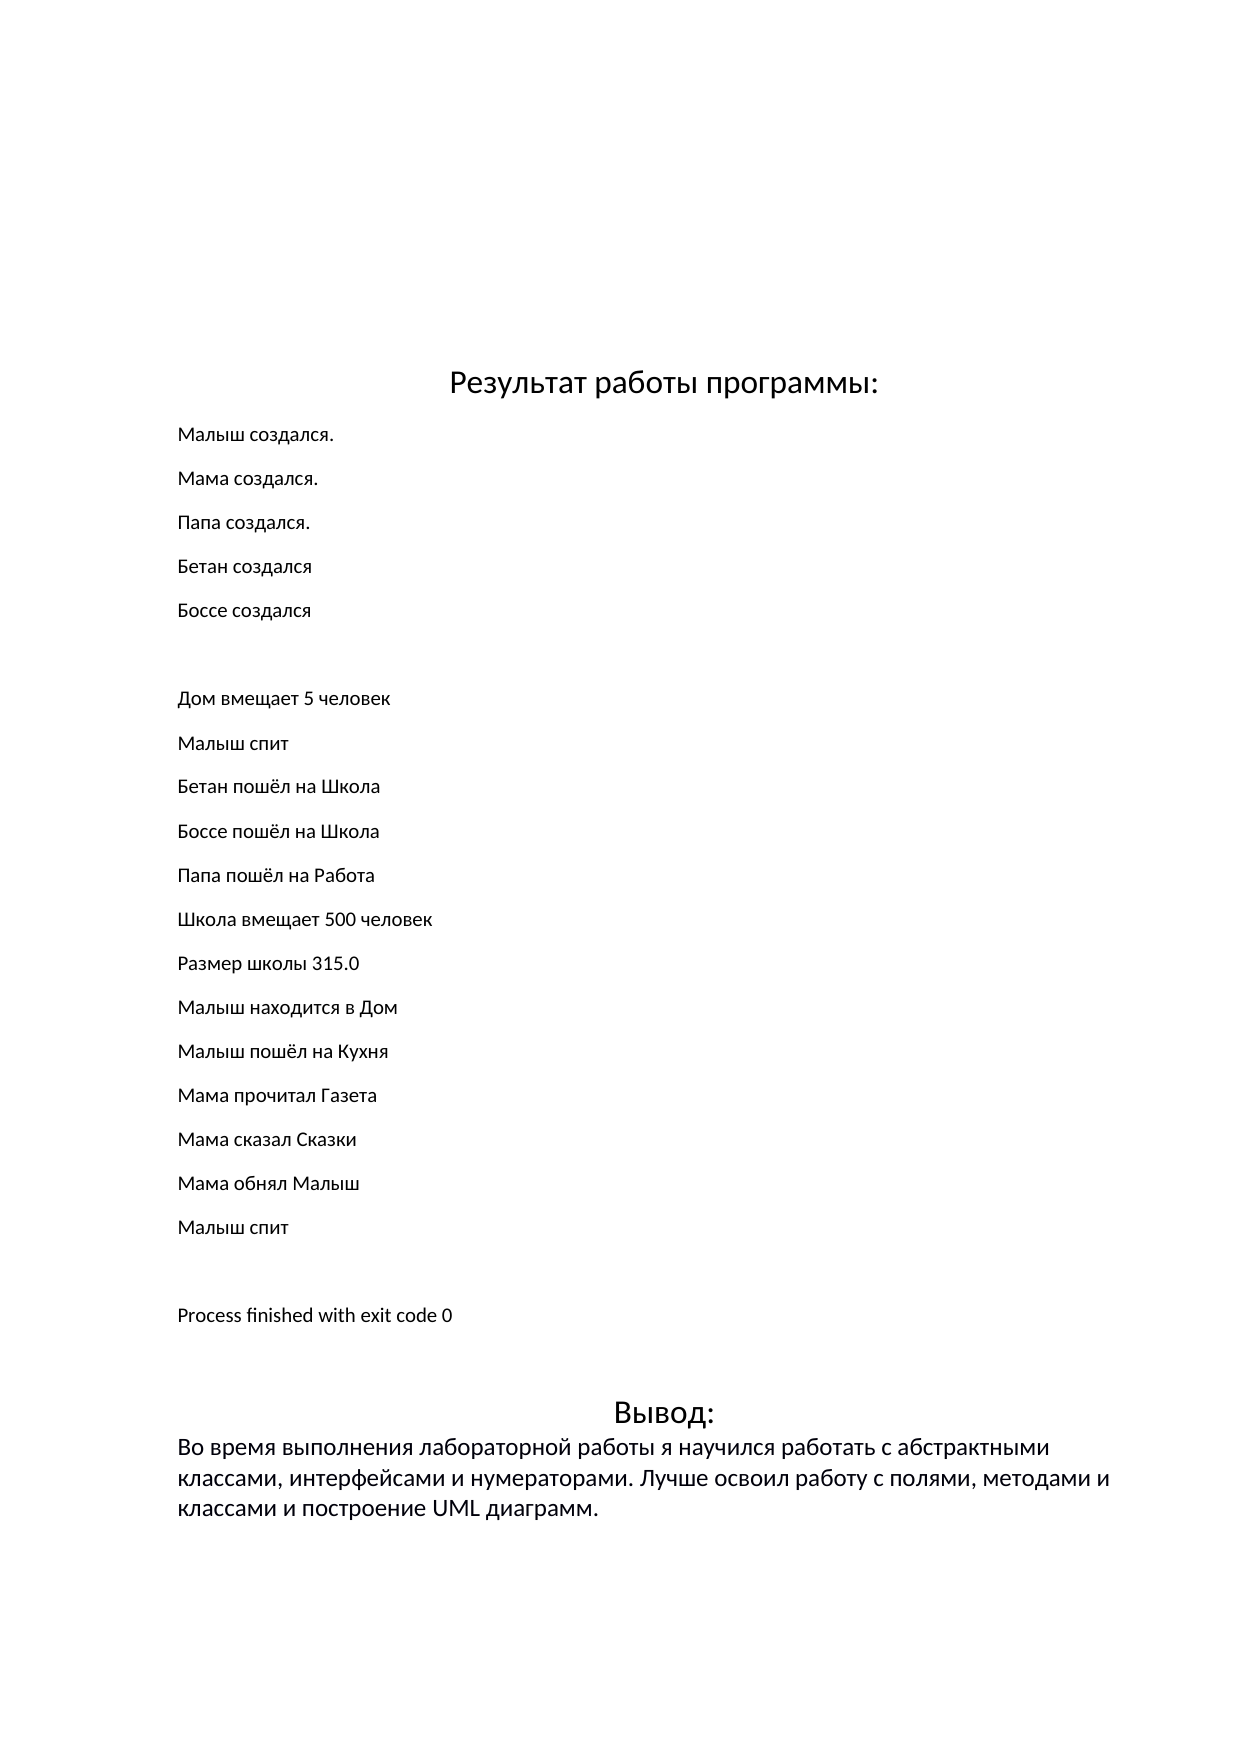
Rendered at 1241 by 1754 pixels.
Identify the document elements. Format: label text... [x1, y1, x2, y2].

text Папа пошёл на Работа [177, 862, 1152, 887]
text Боссе пошёл на Школа [177, 818, 1152, 843]
text Результат работы программы: [177, 361, 1152, 401]
text Вывод: [177, 1391, 1152, 1431]
text Малыш пошёл на Кухня [177, 1038, 1152, 1063]
text Боссе создался [177, 597, 1152, 623]
text Бетан пошёл на Школа [177, 774, 1152, 799]
text Малыш создался. [177, 421, 1152, 447]
text Малыш спит [177, 730, 1152, 755]
text Мама обнял Малыш [177, 1170, 1152, 1196]
text Мама сказал Сказки [177, 1126, 1152, 1152]
text Во время выполнения лабораторной работы я научился работать с абстрактными классами, интерфейсами и нумераторами. Лучше освоил работу с полями, методами и классами и построение UML диаграмм. [177, 1431, 1152, 1523]
text Мама прочитал Газета [177, 1082, 1152, 1108]
text Мама создался. [177, 465, 1152, 491]
text Размер школы 315.0 [177, 950, 1152, 975]
text Дом вмещает 5 человек [177, 686, 1152, 711]
text Школа вмещает 500 человек [177, 906, 1152, 931]
text Бетан создался [177, 553, 1152, 579]
text Process finished with exit code 0 [177, 1302, 1152, 1328]
text Малыш находится в Дом [177, 994, 1152, 1019]
text Малыш спит [177, 1214, 1152, 1240]
text Папа создался. [177, 509, 1152, 535]
